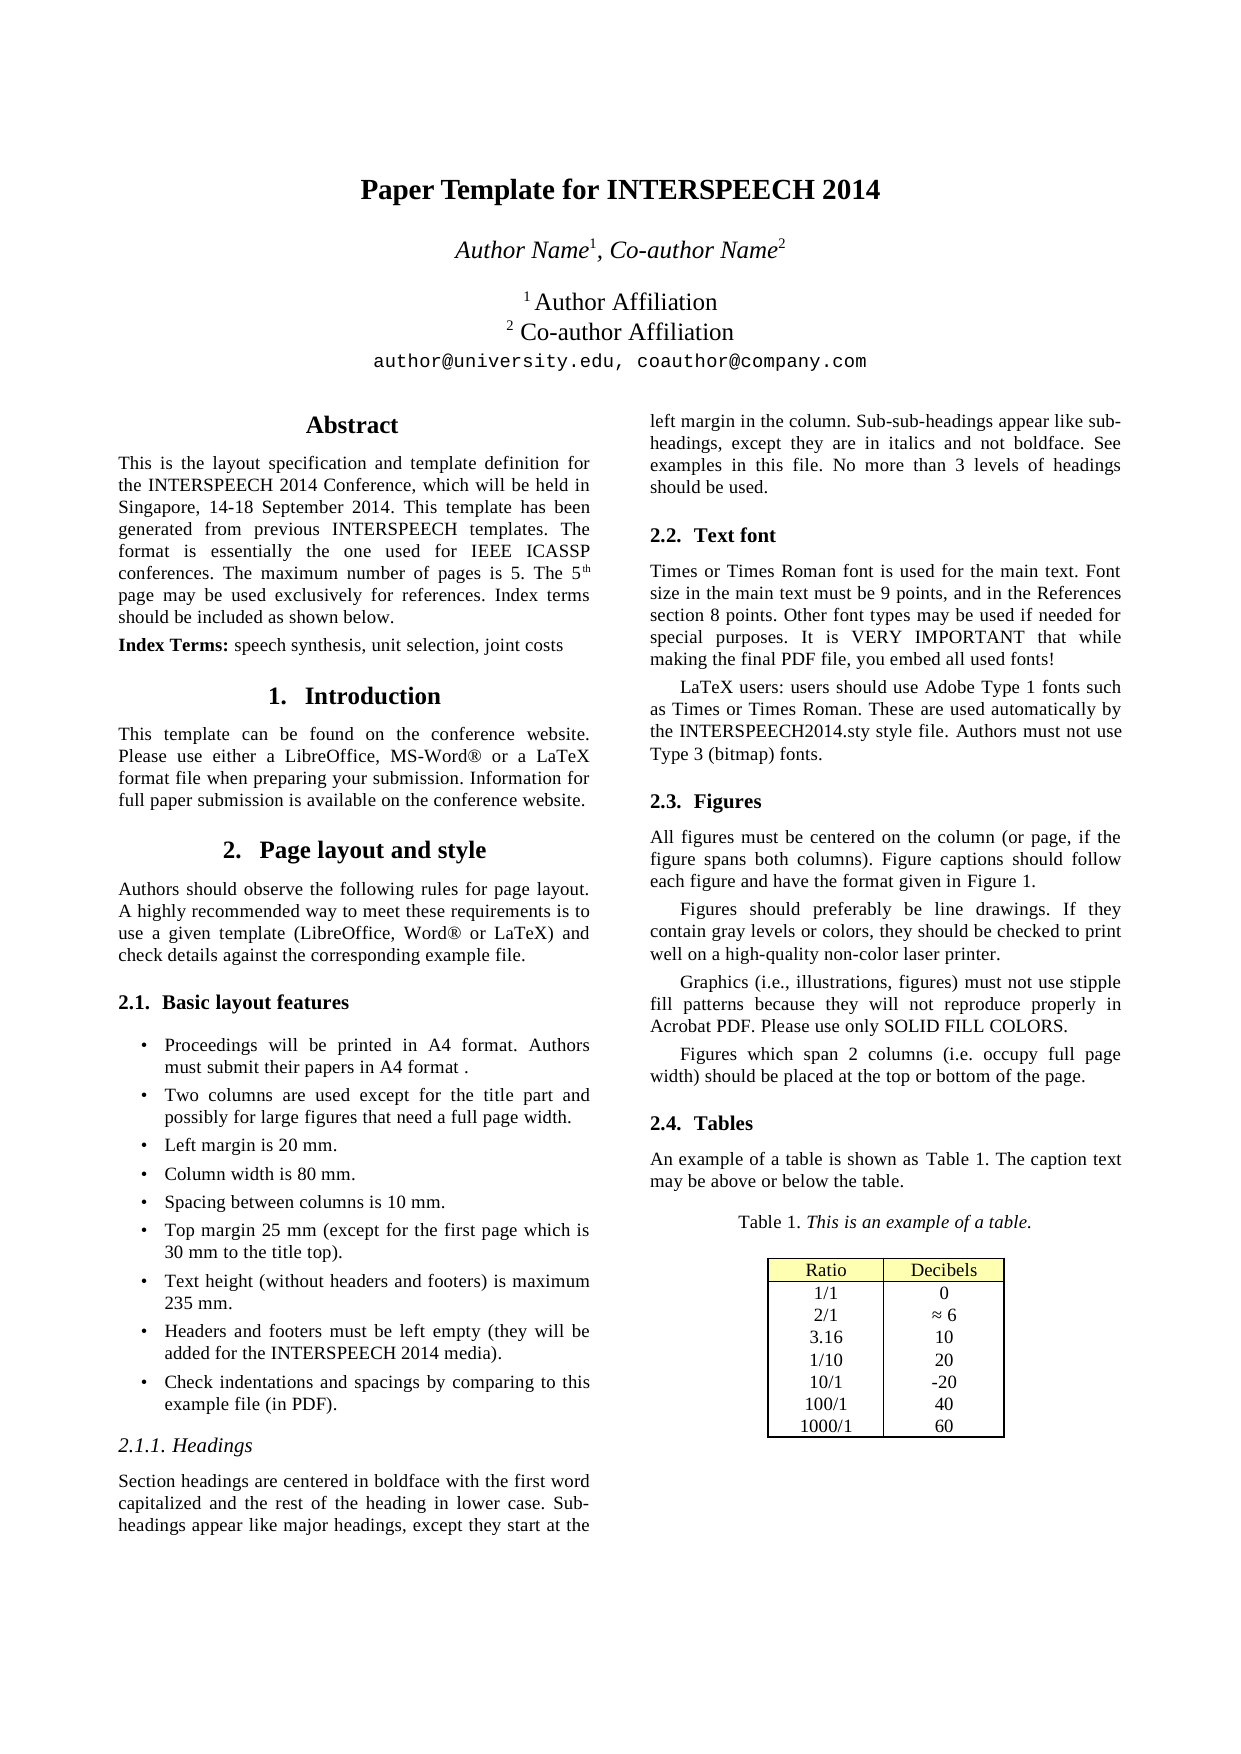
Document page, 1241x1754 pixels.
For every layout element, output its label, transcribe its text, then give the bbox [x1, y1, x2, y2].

table_cell 3.16 [769, 1326, 883, 1348]
text Times or Times Roman font is used for the main text. Font size in the main text must be 9 points, and in the References section 8 points. Other font types may be used if needed for special purposes. It is VERY IMPORTANT that while making the final PDF file, you embed all used fonts! [650, 559, 1122, 670]
list Two columns are used except for the title part and possibly for large figures that need a full page width. [141, 1083, 591, 1127]
text Graphics (i.e., illustrations, figures) must not use stipple fill patterns because they will not reproduce properly in Acrobat PDF. Please use only SOLID FILL COLORS. [650, 970, 1122, 1036]
text Section headings are centered in boldface with the first word capitalized and the rest of the heading in lower case. Sub- headings appear like major headings, except they start at the [118, 1469, 591, 1536]
table_header Decibels [884, 1259, 1003, 1281]
table_cell 20 [884, 1348, 1003, 1370]
text Figures which span 2 columns (i.e. occupy full page width) should be placed at the top or bottom of the page. [650, 1042, 1122, 1086]
text Authors should observe the following rules for page layout. A highly recommended way to meet these requirements is to use a given template (LibreOffice, Word® or LaTeX) and check details against the corresponding example file. [118, 877, 591, 965]
list Spacing between columns is 10 mm. [141, 1190, 591, 1212]
table_header Ratio [769, 1259, 883, 1281]
list Check indentations and spacings by comparing to this example file (in PDF). [141, 1370, 591, 1414]
list Headers and footers must be left empty (they will be added for the INTERSPEECH 2014 media). [141, 1319, 591, 1364]
table_cell 0 [884, 1282, 1003, 1304]
table_cell 60 [884, 1414, 1003, 1436]
text Table 1. This is an example of a table. [680, 1211, 1092, 1233]
table_cell 2/1 [769, 1304, 883, 1326]
list Top margin 25 mm (except for the first page which is 30 mm to the title top). [141, 1219, 591, 1263]
list Left margin is 20 mm. [141, 1134, 591, 1156]
subtitle Basic layout features [118, 990, 591, 1014]
subtitle Introduction [118, 681, 591, 710]
table_cell 100/1 [769, 1392, 883, 1414]
table_cell 40 [884, 1392, 1003, 1414]
text 2 Co-author Affiliation [118, 316, 1122, 345]
text An example of a table is shown as Table 1. The caption text may be above or below the table. [650, 1148, 1122, 1192]
subtitle Text font [650, 523, 1122, 547]
table_cell ≈ 6 [884, 1304, 1003, 1326]
table_cell 1000/1 [769, 1414, 883, 1436]
text This is the layout specification and template definition for the INTERSPEECH 2014 Conference, which will be held in Singapore, 14-18 September 2014. This template has been generated from previous INTERSPEECH templates. The format is essentially the one used for IEEE ICASSP conferences. The maximum number of pages is 5. The 5th page may be used exclusively for references. Index terms should be included as shown below. [118, 451, 591, 628]
text 1 Author Affiliation [118, 287, 1122, 316]
list Column width is 80 mm. [141, 1162, 591, 1184]
text left margin in the column. Sub-sub-headings appear like sub-headings, except they are in italics and not boldface. See examples in this file. No more than 3 levels of headings should be used. [650, 409, 1122, 498]
text author@university.edu, coauthor@company.com [118, 352, 1122, 373]
subtitle Tables [650, 1111, 1122, 1135]
text Figures should preferably be line drawings. If they contain gray levels or colors, they should be checked to print well on a high-quality non-color laser printer. [650, 898, 1122, 964]
subtitle Page layout and style [118, 835, 591, 864]
list Proceedings will be printed in A4 format. Authors must submit their papers in A4 format . [141, 1033, 591, 1077]
table_cell 1/10 [769, 1348, 883, 1370]
text LaTeX users: users should use Adobe Type 1 fonts such as Times or Times Roman. These are used automatically by the INTERSPEECH2014.sty style file. Authors must not use Type 3 (bitmap) fonts. [650, 676, 1122, 764]
text All figures must be centered on the column (or page, if the figure spans both columns). Figure captions should follow each figure and have the format given in Figure 1. [650, 825, 1122, 892]
subtitle Figures [650, 789, 1122, 813]
subtitle Headings [118, 1433, 591, 1457]
text Author Name1, Co-author Name2 [118, 235, 1122, 264]
table_cell 10/1 [769, 1370, 883, 1392]
subtitle Abstract [118, 409, 586, 439]
table_cell -20 [884, 1370, 1003, 1392]
table_cell 1/1 [769, 1282, 883, 1304]
list Text height (without headers and footers) is maximum 235 mm. [141, 1269, 591, 1313]
table_cell 10 [884, 1326, 1003, 1348]
text This template can be found on the conference website. Please use either a LibreOffice, MS-Word® or a LaTeX format file when preparing your submission. Information for full paper submission is available on the conference website. [118, 722, 591, 811]
title Paper Template for INTERSPEECH 2014 [118, 173, 1122, 206]
text Index Terms: speech synthesis, unit selection, joint costs [118, 634, 591, 656]
